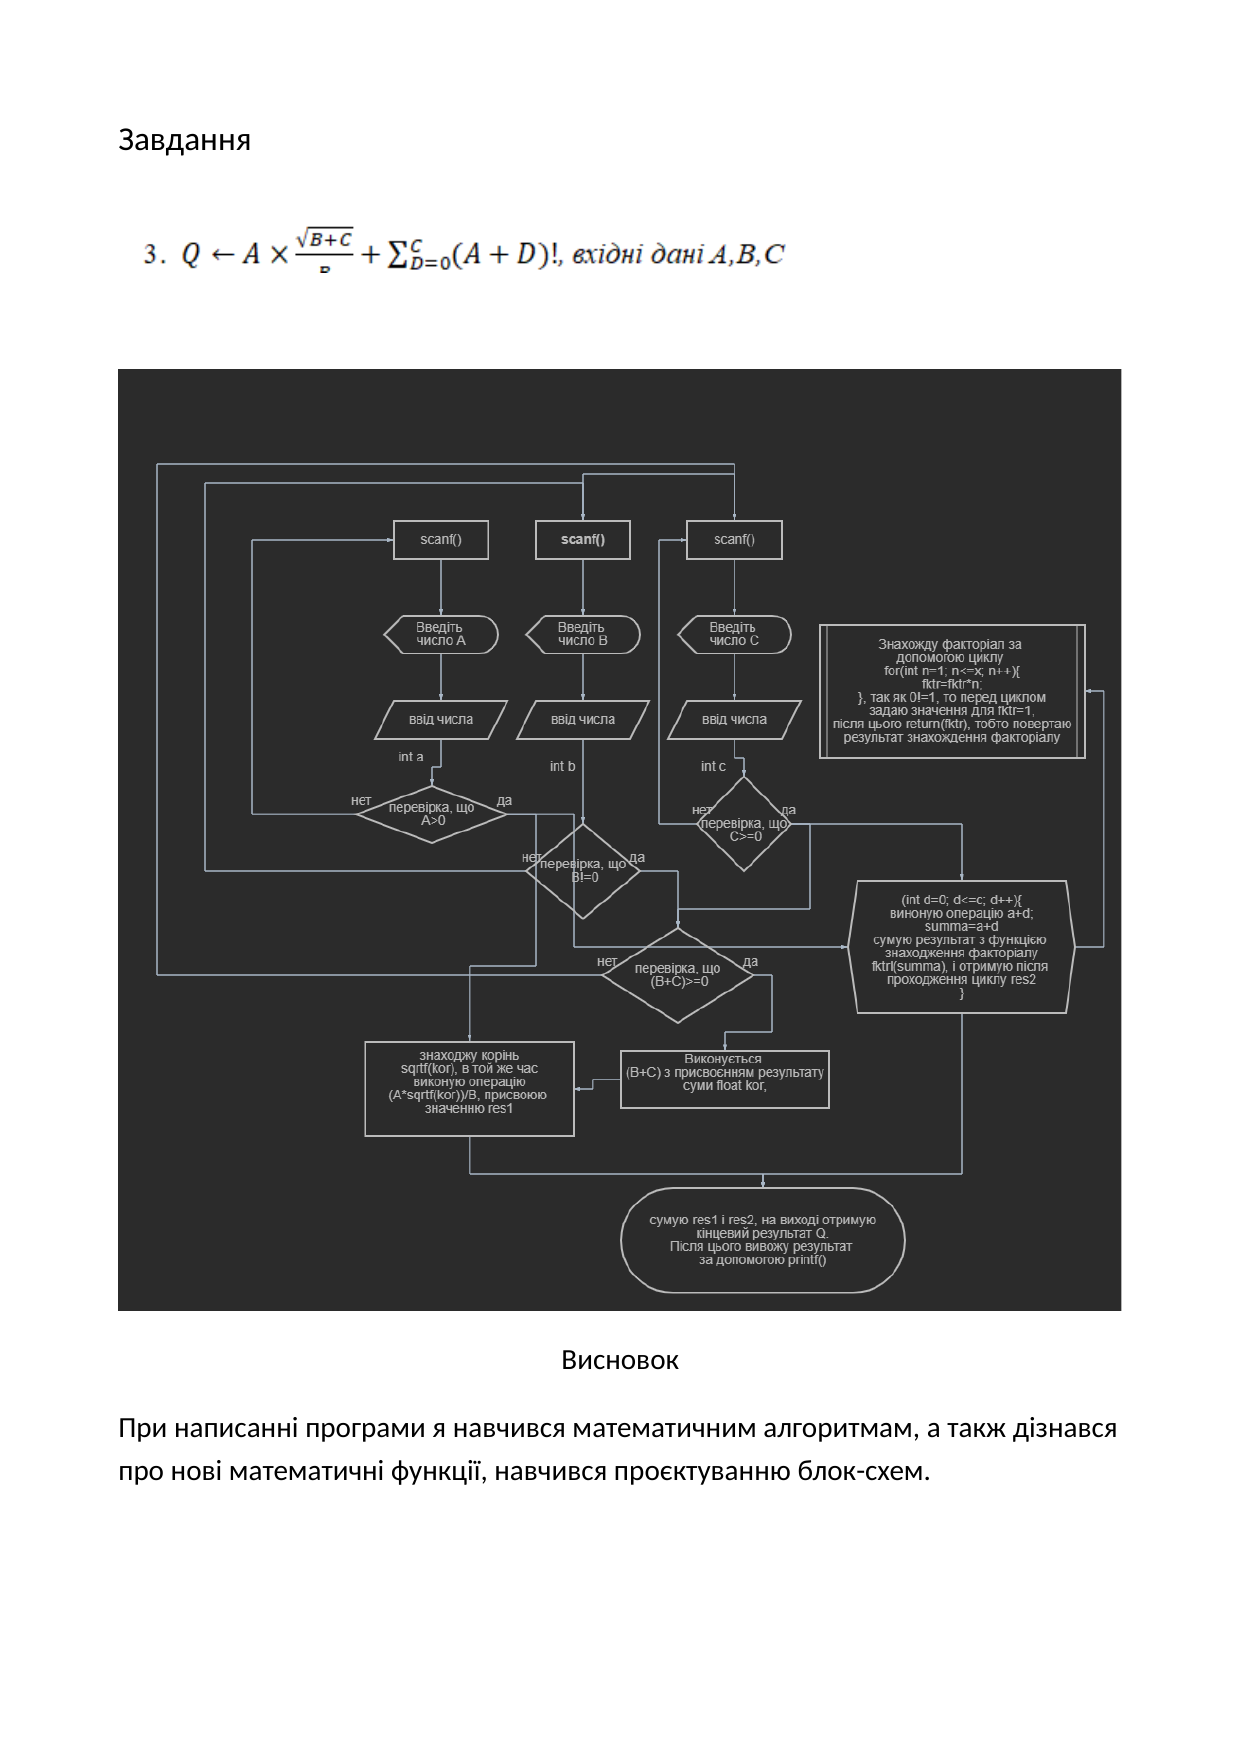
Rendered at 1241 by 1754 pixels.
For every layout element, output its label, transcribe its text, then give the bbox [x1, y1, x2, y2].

text При написанні програми я навчився математичним алгоритмам, а такж дізнався про нові математичні функції, навчився проєктуванню блок-схем. [118, 1409, 1122, 1487]
text Завдання [118, 118, 1122, 159]
text Висновок [118, 1341, 1122, 1377]
